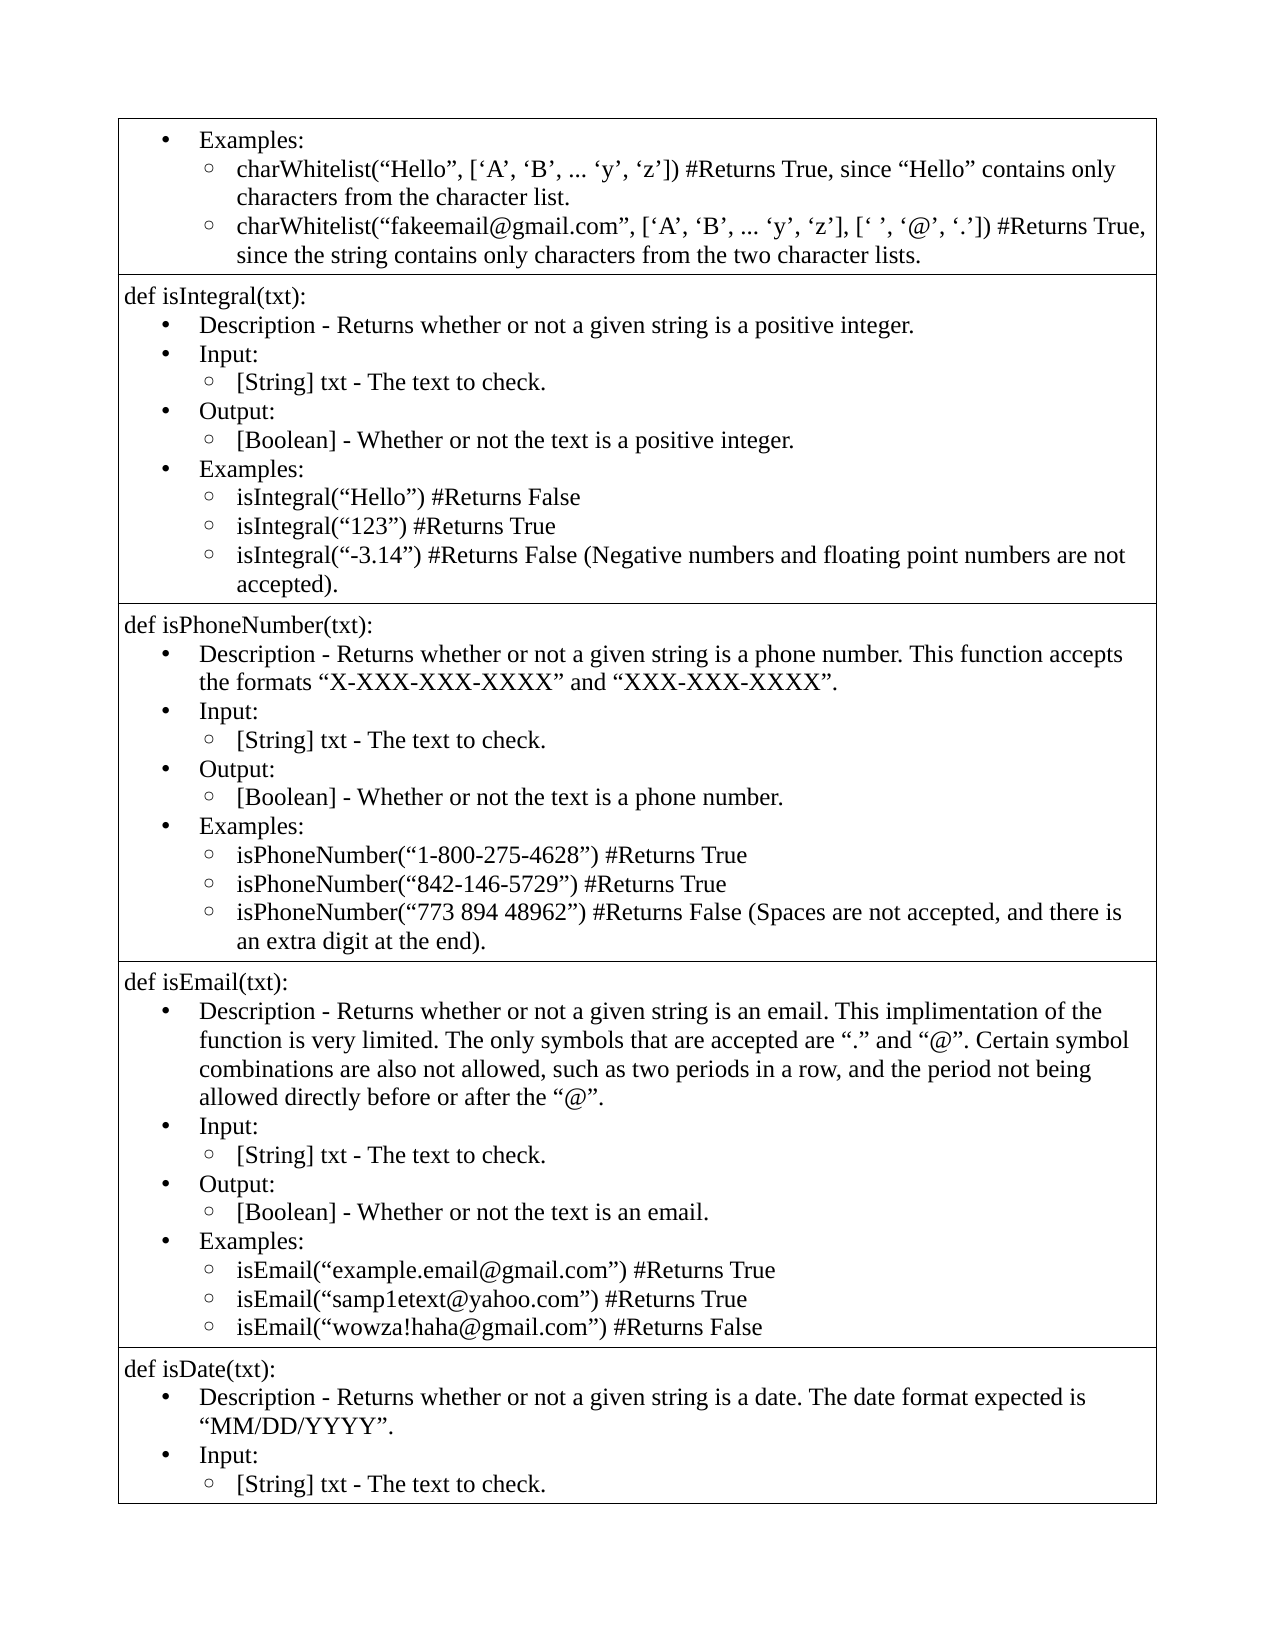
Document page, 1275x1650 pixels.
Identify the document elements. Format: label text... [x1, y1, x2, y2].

table_header def charWhitelist(txt, list, exceptions=[]): Description - Takes a string and looks for characters that are not accepted. This function uses a whitelist, meaning all characters are not allowed unless explicitly specified. Input: [String] txt - The text to search. [Character array] list - A list of allowed characters [Character array] exceptions - A list of allowed characters Output: [Boolean] - Whether or not txt only has acceptable characters. True = txt is valid (Does not contain invalid characters), False = txt is invalid (Does contain invalid characters). Notes: The reason why there are two arguments for whitelisted characters instead of one is to allow the use of a pre-defined list as well as custom characters in the same function call. For example, function “isEmail()” uses “charWhitelist(txt, numbersAndLetters, ['@', '.'])”, where “numbersAndLetters” is a list of characters from A-Z, a-z, and 0-9. Examples: charWhitelist(“Hello”, [‘A’, ‘B’, ... ‘y’, ‘z’]) #Returns True, since “Hello” contains only characters from the character list. charWhitelist(“fakeemail@gmail.com”, [‘A’, ‘B’, ... ‘y’, ‘z’], [‘ ’, ‘@’, ‘.’]) #Returns True, since the string contains only characters from the two character lists. [119, 119, 1156, 274]
table_cell def isDate(txt): Description - Returns whether or not a given string is a date. The date format expected is “MM/DD/YYYY”. Input: [String] txt - The text to check. Output: [Boolean] - Whether or not the text is a date. Examples: isDate(“05/22/2021”) #Returns True isDate(“11-5-2022”) #Returns False (“-”’s are not accepted, and the day must be two digits long). isDate(“15/07/2020”) #Returns False (The month is out of range). [119, 1348, 1156, 1503]
table_cell def isPhoneNumber(txt): Description - Returns whether or not a given string is a phone number. This function accepts the formats “X-XXX-XXX-XXXX” and “XXX-XXX-XXXX”. Input: [String] txt - The text to check. Output: [Boolean] - Whether or not the text is a phone number. Examples: isPhoneNumber(“1-800-275-4628”) #Returns True isPhoneNumber(“842-146-5729”) #Returns True isPhoneNumber(“773 894 48962”) #Returns False (Spaces are not accepted, and there is an extra digit at the end). [119, 604, 1156, 961]
table_cell def isEmail(txt): Description - Returns whether or not a given string is an email. This implimentation of the function is very limited. The only symbols that are accepted are “.” and “@”. Certain symbol combinations are also not allowed, such as two periods in a row, and the period not being allowed directly before or after the “@”. Input: [String] txt - The text to check. Output: [Boolean] - Whether or not the text is an email. Examples: isEmail(“example.email@gmail.com”) #Returns True isEmail(“samp1etext@yahoo.com”) #Returns True isEmail(“wowza!haha@gmail.com”) #Returns False [119, 962, 1156, 1347]
table_cell def isIntegral(txt): Description - Returns whether or not a given string is a positive integer. Input: [String] txt - The text to check. Output: [Boolean] - Whether or not the text is a positive integer. Examples: isIntegral(“Hello”) #Returns False isIntegral(“123”) #Returns True isIntegral(“-3.14”) #Returns False (Negative numbers and floating point numbers are not accepted). [119, 275, 1156, 603]
